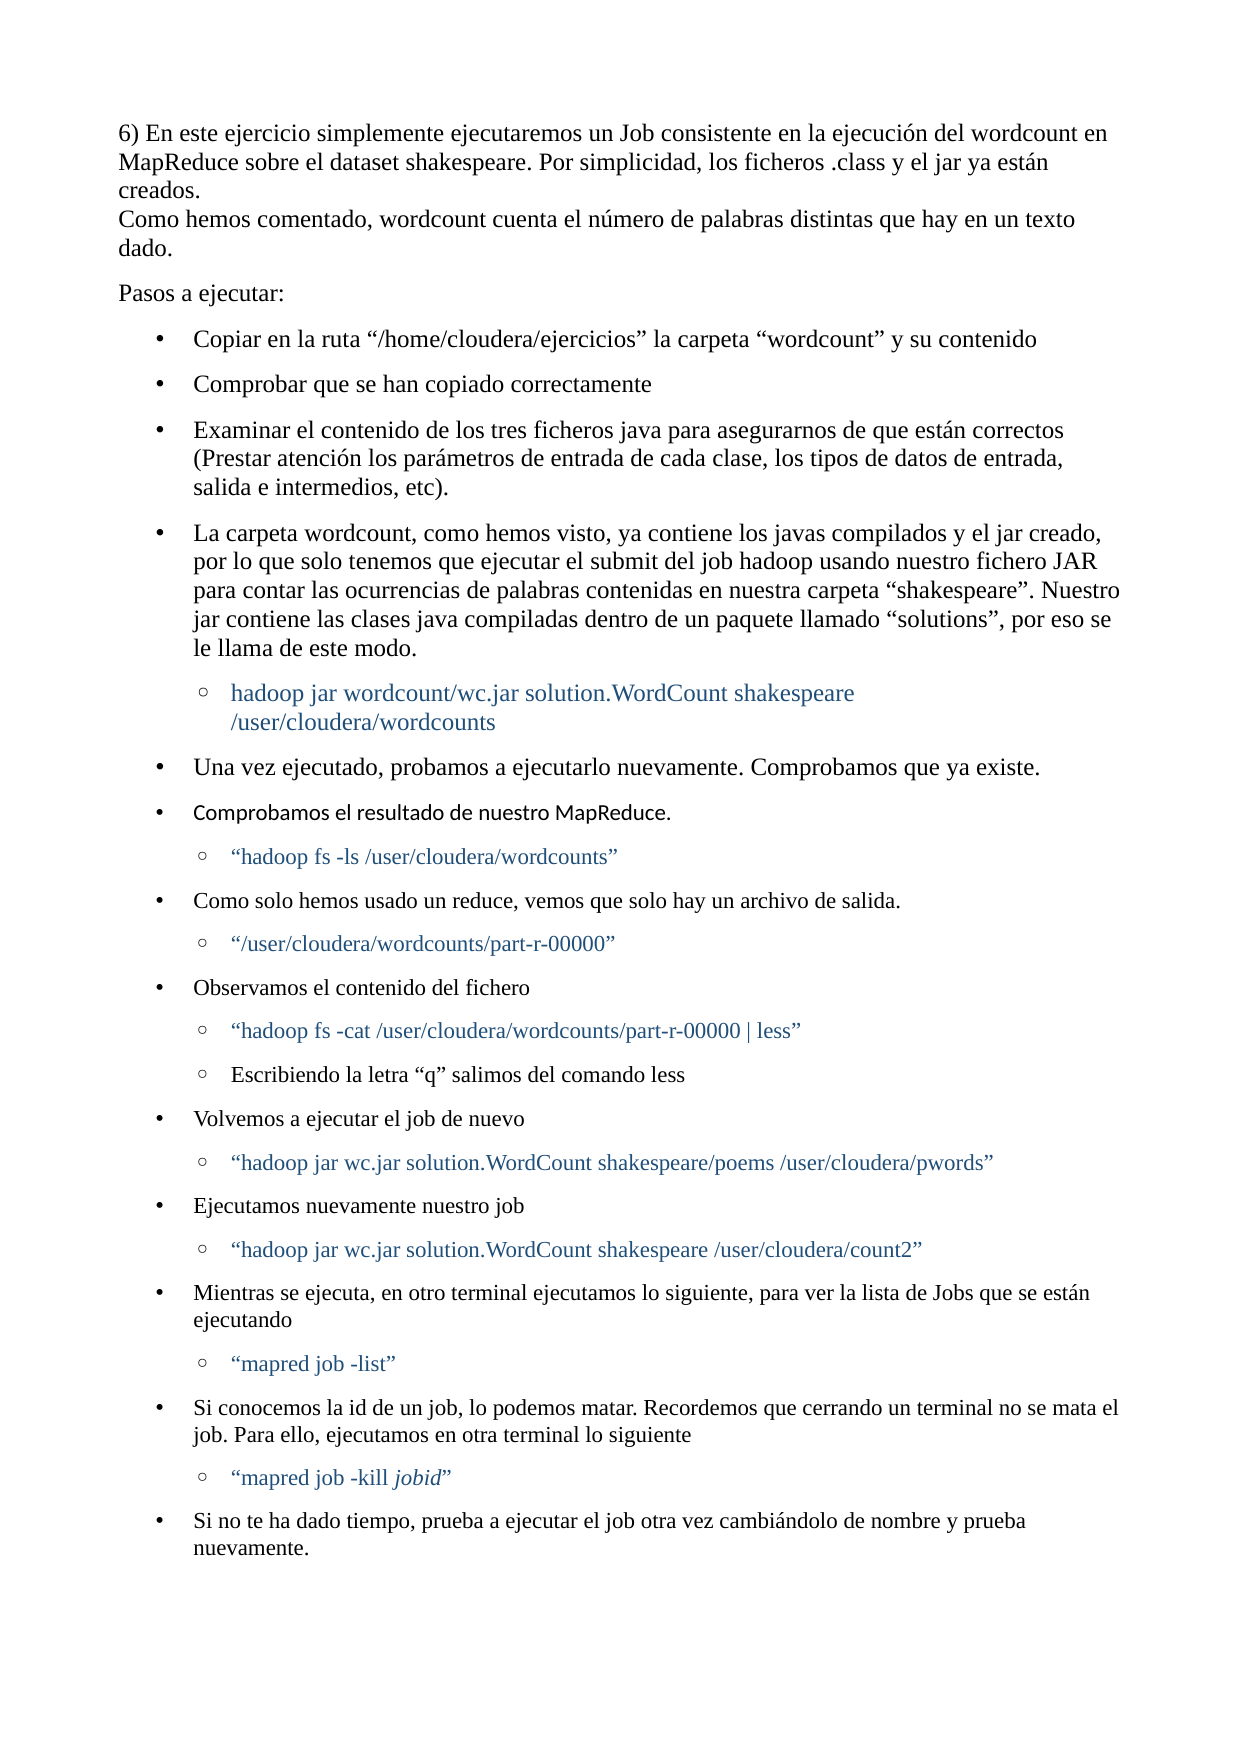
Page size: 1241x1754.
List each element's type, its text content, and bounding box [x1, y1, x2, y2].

list hadoop jar wordcount/wc.jar solution.WordCount shakespeare /user/cloudera/wordcounts [193, 678, 1122, 736]
list Si no te ha dado tiempo, prueba a ejecutar el job otra vez cambiándolo de nombre y prueba nuevamente. [156, 1507, 1122, 1560]
list Escribiendo la letra “q” salimos del comando less [193, 1061, 1122, 1088]
list “hadoop fs -cat /user/cloudera/wordcounts/part-r-00000 | less” [193, 1017, 1122, 1044]
list “mapred job -kill jobid” [193, 1464, 1122, 1491]
list Copiar en la ruta “/home/cloudera/ejercicios” la carpeta “wordcount” y su contenido [156, 324, 1122, 353]
text 6) En este ejercicio simplemente ejecutaremos un Job consistente en la ejecución del wordcount en MapReduce sobre el dataset shakespeare. Por simplicidad, los ficheros .class y el jar ya están creados. [118, 118, 1122, 204]
list Examinar el contenido de los tres ficheros java para asegurarnos de que están correctos (Prestar atención los parámetros de entrada de cada clase, los tipos de datos de entrada, salida e intermedios, etc). [156, 415, 1122, 501]
list Ejecutamos nuevamente nuestro job [156, 1192, 1122, 1218]
list Si conocemos la id de un job, lo podemos matar. Recordemos que cerrando un terminal no se mata el job. Para ello, ejecutamos en otra terminal lo siguiente [156, 1393, 1122, 1447]
list Volvemos a ejecutar el job de nuevo [156, 1104, 1122, 1131]
list La carpeta wordcount, como hemos visto, ya contiene los javas compilados y el jar creado, por lo que solo tenemos que ejecutar el submit del job hadoop usando nuestro fichero JAR para contar las ocurrencias de palabras contenidas en nuestra carpeta “shakespeare”. Nuestro jar contiene las clases java compiladas dentro de un paquete llamado “solutions”, por eso se le llama de este modo. [156, 518, 1122, 661]
list “/user/cloudera/wordcounts/part-r-00000” [193, 930, 1122, 957]
list Como solo hemos usado un reduce, vemos que solo hay un archivo de salida. [156, 886, 1122, 913]
list Comprobar que se han copiado correctamente [156, 369, 1122, 398]
list “mapred job -list” [193, 1349, 1122, 1376]
list Comprobamos el resultado de nuestro MapReduce. [156, 798, 1122, 826]
list “hadoop fs -ls /user/cloudera/wordcounts” [193, 842, 1122, 869]
list Observamos el contenido del fichero [156, 973, 1122, 1000]
text Pasos a ejecutar: [118, 278, 1122, 307]
text Como hemos comentado, wordcount cuenta el número de palabras distintas que hay en un texto dado. [118, 204, 1122, 262]
list “hadoop jar wc.jar solution.WordCount shakespeare /user/cloudera/count2” [193, 1235, 1122, 1262]
list Una vez ejecutado, probamos a ejecutarlo nuevamente. Comprobamos que ya existe. [156, 752, 1122, 781]
list Mientras se ejecuta, en otro terminal ejecutamos lo siguiente, para ver la lista de Jobs que se están ejecutando [156, 1279, 1122, 1333]
list “hadoop jar wc.jar solution.WordCount shakespeare/poems /user/cloudera/pwords” [193, 1148, 1122, 1175]
